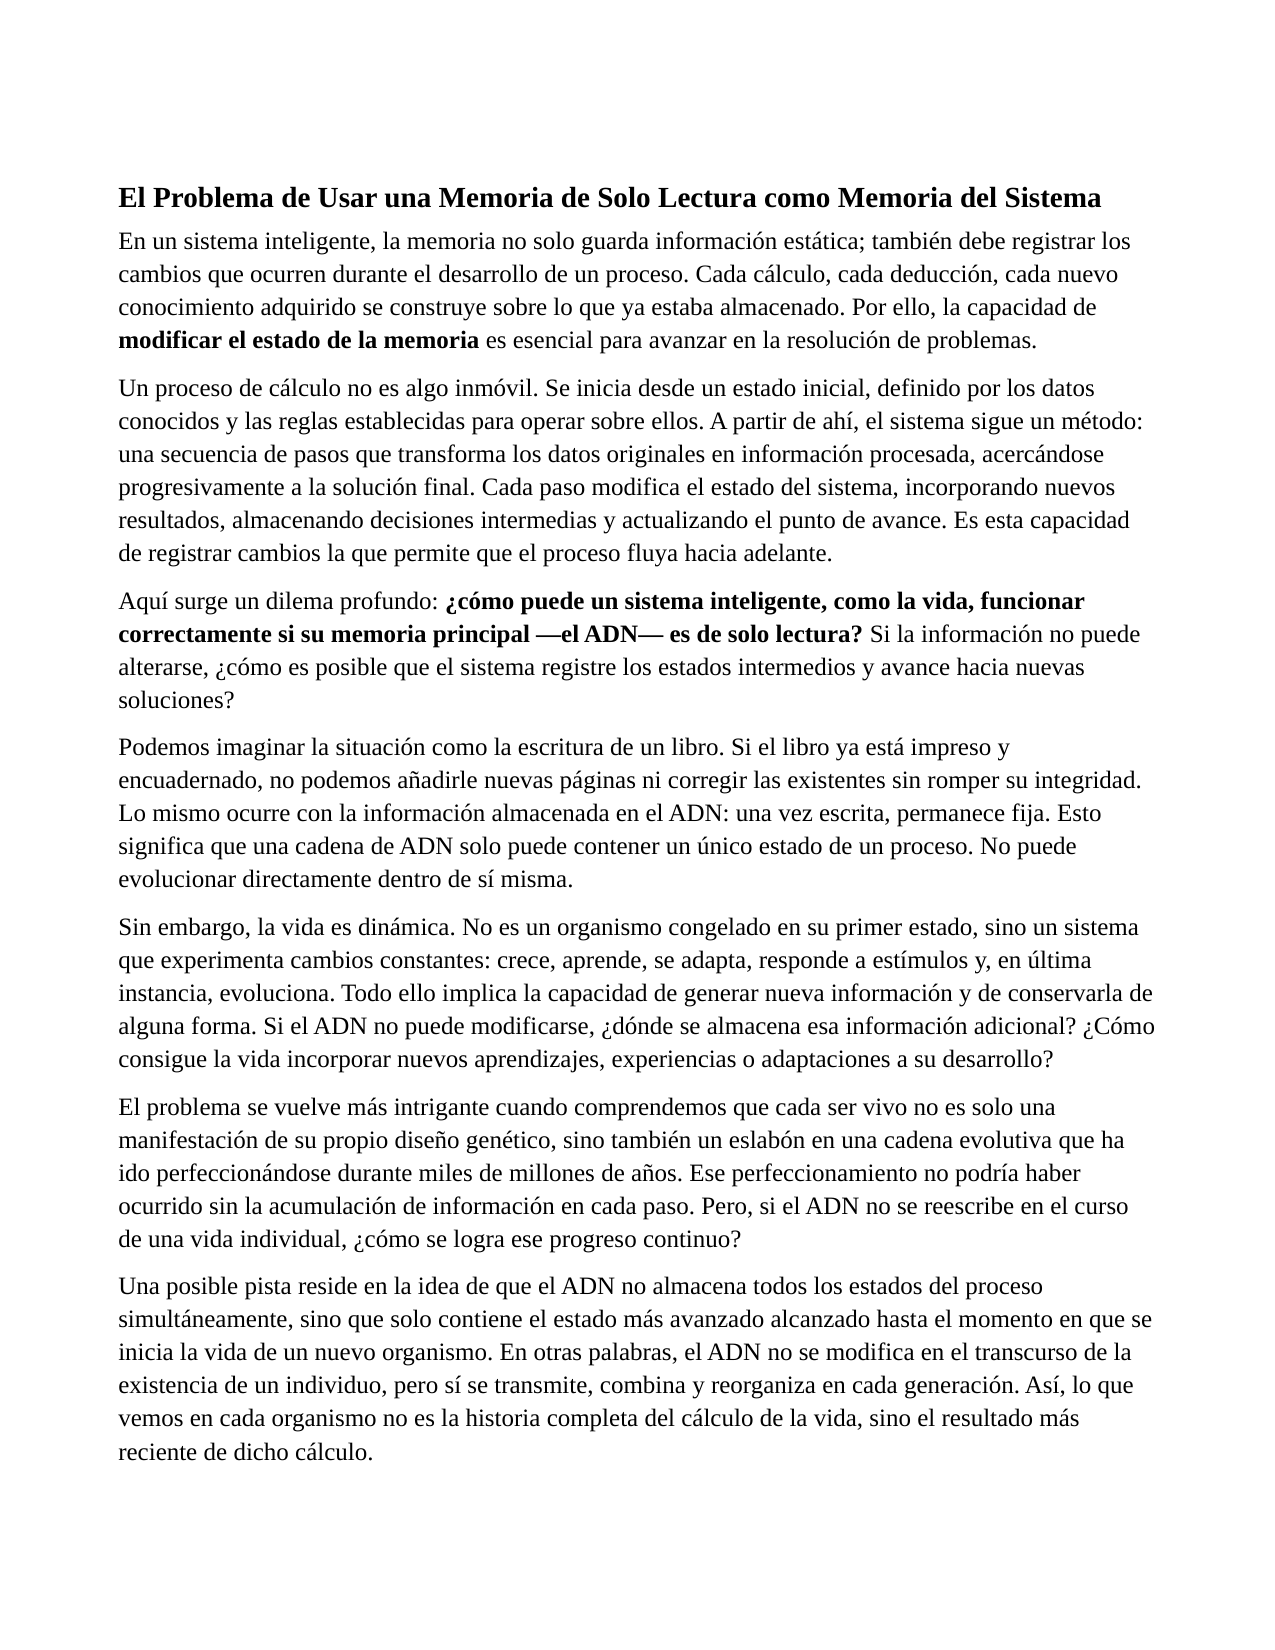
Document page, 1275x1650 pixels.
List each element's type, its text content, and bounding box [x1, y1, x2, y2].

text Un proceso de cálculo no es algo inmóvil. Se inicia desde un estado inicial, definido por los datos conocidos y las reglas establecidas para operar sobre ellos. A partir de ahí, el sistema sigue un método: una secuencia de pasos que transforma los datos originales en información procesada, acercándose progresivamente a la solución final. Cada paso modifica el estado del sistema, incorporando nuevos resultados, almacenando decisiones intermedias y actualizando el punto de avance. Es esta capacidad de registrar cambios la que permite que el proceso fluya hacia adelante. [118, 373, 1157, 567]
text Podemos imaginar la situación como la escritura de un libro. Si el libro ya está impreso y encuadernado, no podemos añadirle nuevas páginas ni corregir las existentes sin romper su integridad. Lo mismo ocurre con la información almacenada en el ADN: una vez escrita, permanece fija. Esto significa que una cadena de ADN solo puede contener un único estado de un proceso. No puede evolucionar directamente dentro de sí misma. [118, 732, 1157, 893]
text Sin embargo, la vida es dinámica. No es un organismo congelado en su primer estado, sino un sistema que experimenta cambios constantes: crece, aprende, se adapta, responde a estímulos y, en última instancia, evoluciona. Todo ello implica la capacidad de generar nueva información y de conservarla de alguna forma. Si el ADN no puede modificarse, ¿dónde se almacena esa información adicional? ¿Cómo consigue la vida incorporar nuevos aprendizajes, experiencias o adaptaciones a su desarrollo? [118, 912, 1157, 1073]
text El problema se vuelve más intrigante cuando comprendemos que cada ser vivo no es solo una manifestación de su propio diseño genético, sino también un eslabón en una cadena evolutiva que ha ido perfeccionándose durante miles de millones de años. Ese perfeccionamiento no podría haber ocurrido sin la acumulación de información en cada paso. Pero, si el ADN no se reescribe en el curso de una vida individual, ¿cómo se logra ese progreso continuo? [118, 1092, 1157, 1253]
text En un sistema inteligente, la memoria no solo guarda información estática; también debe registrar los cambios que ocurren durante el desarrollo de un proceso. Cada cálculo, cada deducción, cada nuevo conocimiento adquirido se construye sobre lo que ya estaba almacenado. Por ello, la capacidad de modificar el estado de la memoria es esencial para avanzar en la resolución de problemas. [118, 226, 1157, 354]
subtitle El Problema de Usar una Memoria de Solo Lectura como Memoria del Sistema [118, 180, 1157, 214]
text Aquí surge un dilema profundo: ¿cómo puede un sistema inteligente, como la vida, funcionar correctamente si su memoria principal —el ADN— es de solo lectura? Si la información no puede alterarse, ¿cómo es posible que el sistema registre los estados intermedios y avance hacia nuevas soluciones? [118, 586, 1157, 713]
text Una posible pista reside en la idea de que el ADN no almacena todos los estados del proceso simultáneamente, sino que solo contiene el estado más avanzado alcanzado hasta el momento en que se inicia la vida de un nuevo organismo. En otras palabras, el ADN no se modifica en el transcurso de la existencia de un individuo, pero sí se transmite, combina y reorganiza en cada generación. Así, lo que vemos en cada organismo no es la historia completa del cálculo de la vida, sino el resultado más reciente de dicho cálculo. [118, 1271, 1157, 1465]
